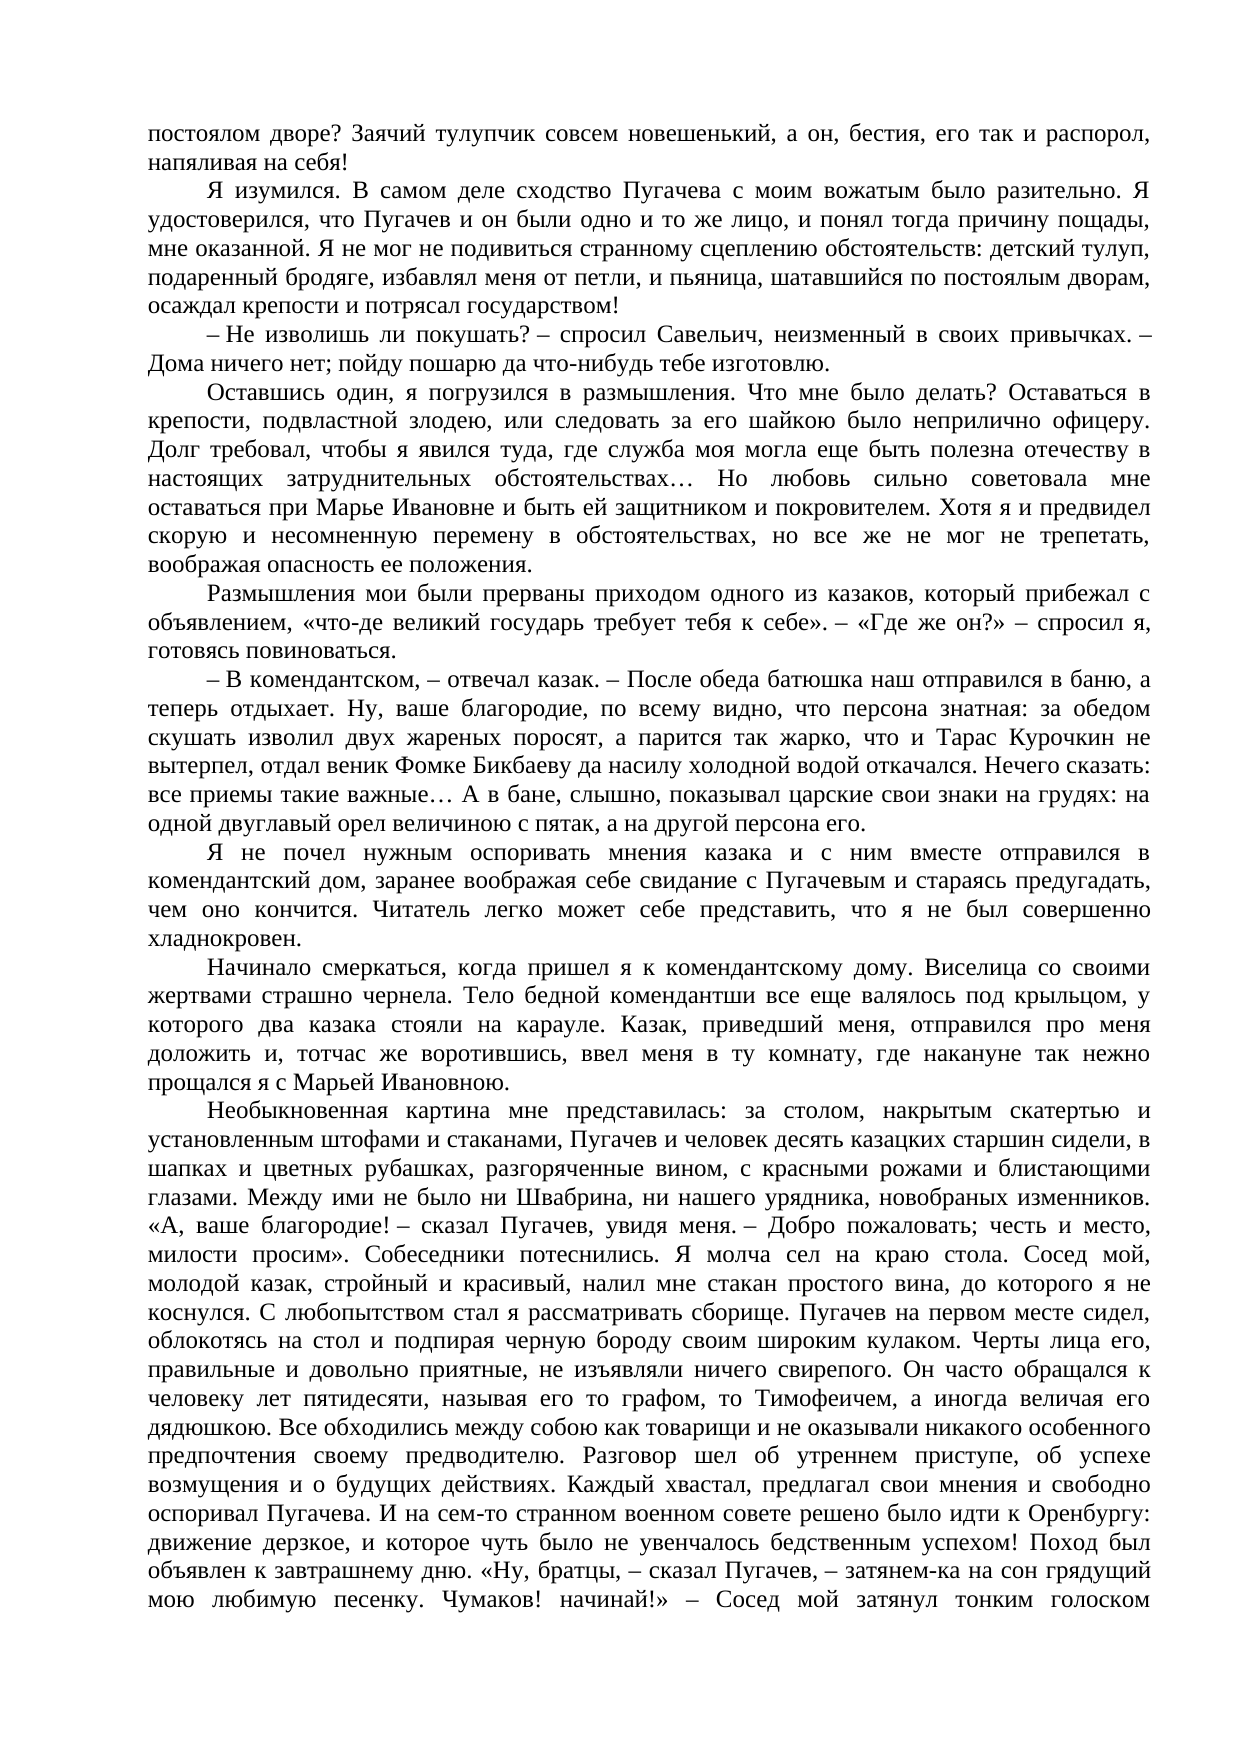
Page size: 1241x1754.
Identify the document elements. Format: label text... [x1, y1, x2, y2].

text Размышления мои были прерваны приходом одного из казаков, который прибежал с объявлением, «что‑де великий государь требует тебя к себе». – «Где же он?» – спросил я, готовясь повиноваться. [148, 578, 1152, 664]
text – Не изволишь ли покушать? – спросил Савельич, неизменный в своих привычках. – Дома ничего нет; пойду пошарю да что‑нибудь тебе изготовлю. [148, 319, 1152, 377]
text – В комендантском, – отвечал казак. – После обеда батюшка наш отправился в баню, а теперь отдыхает. Ну, ваше благородие, по всему видно, что персона знатная: за обедом скушать изволил двух жареных поросят, а парится так жарко, что и Тарас Курочкин не вытерпел, отдал веник Фомке Бикбаеву да насилу холодной водой откачался. Нечего сказать: все приемы такие важные… А в бане, слышно, показывал царские свои знаки на грудях: на одной двуглавый орел величиною с пятак, а на другой персона его. [148, 664, 1152, 837]
text Я изумился. В самом деле сходство Пугачева с моим вожатым было разительно. Я удостоверился, что Пугачев и он были одно и то же лицо, и понял тогда причину пощады, мне оказанной. Я не мог не подивиться странному сцеплению обстоятельств: детский тулуп, подаренный бродяге, избавлял меня от петли, и пьяница, шатавшийся по постоялым дворам, осаждал крепости и потрясал государством! [148, 176, 1152, 319]
text Необыкновенная картина мне представилась: за столом, накрытым скатертью и установленным штофами и стаканами, Пугачев и человек десять казацких старшин сидели, в шапках и цветных рубашках, разгоряченные вином, с красными рожами и блистающими глазами. Между ими не было ни Швабрина, ни нашего урядника, новобраных изменников. «А, ваше благородие! – сказал Пугачев, увидя меня. – Добро пожаловать; честь и место, милости просим». Собеседники потеснились. Я молча сел на краю стола. Сосед мой, молодой казак, стройный и красивый, налил мне стакан простого вина, до которого я не коснулся. С любопытством стал я рассматривать сборище. Пугачев на первом месте сидел, облокотясь на стол и подпирая черную бороду своим широким кулаком. Черты лица его, правильные и довольно приятные, не изъявляли ничего свирепого. Он часто обращался к человеку лет пятидесяти, называя его то графом, то Тимофеичем, а иногда величая его дядюшкою. Все обходились между собою как товарищи и не оказывали никакого особенного предпочтения своему предводителю. Разговор шел об утреннем приступе, об успехе возмущения и о будущих действиях. Каждый хвастал, предлагал свои мнения и свободно оспоривал Пугачева. И на сем‑то странном военном совете решено было идти к Оренбургу: движение дерзкое, и которое чуть было не увенчалось бедственным успехом! Поход был объявлен к завтрашнему дню. «Ну, братцы, – сказал Пугачев, – затянем‑ка на сон грядущий мою любимую песенку. Чумаков! начинай!» – Сосед мой затянул тонким голоском [148, 1096, 1152, 1613]
text Я не почел нужным оспоривать мнения казака и с ним вместе отправился в комендантский дом, заранее воображая себе свидание с Пугачевым и стараясь предугадать, чем оно кончится. Читатель легко может себе представить, что я не был совершенно хладнокровен. [148, 837, 1152, 952]
text Начинало смеркаться, когда пришел я к комендантскому дому. Виселица со своими жертвами страшно чернела. Тело бедной комендантши все еще валялось под крыльцом, у которого два казака стояли на карауле. Казак, приведший меня, отправился про меня доложить и, тотчас же воротившись, ввел меня в ту комнату, где накануне так нежно прощался я с Марьей Ивановною. [148, 952, 1152, 1096]
text Оставшись один, я погрузился в размышления. Что мне было делать? Оставаться в крепости, подвластной злодею, или следовать за его шайкою было неприлично офицеру. Долг требовал, чтобы я явился туда, где служба моя могла еще быть полезна отечеству в настоящих затруднительных обстоятельствах… Но любовь сильно советовала мне оставаться при Марье Ивановне и быть ей защитником и покровителем. Хотя я и предвидел скорую и несомненную перемену в обстоятельствах, но все же не мог не трепетать, воображая опасность ее положения. [148, 377, 1152, 578]
text постоялом дворе? Заячий тулупчик совсем новешенький, а он, бестия, его так и распорол, напяливая на себя! [148, 118, 1152, 176]
